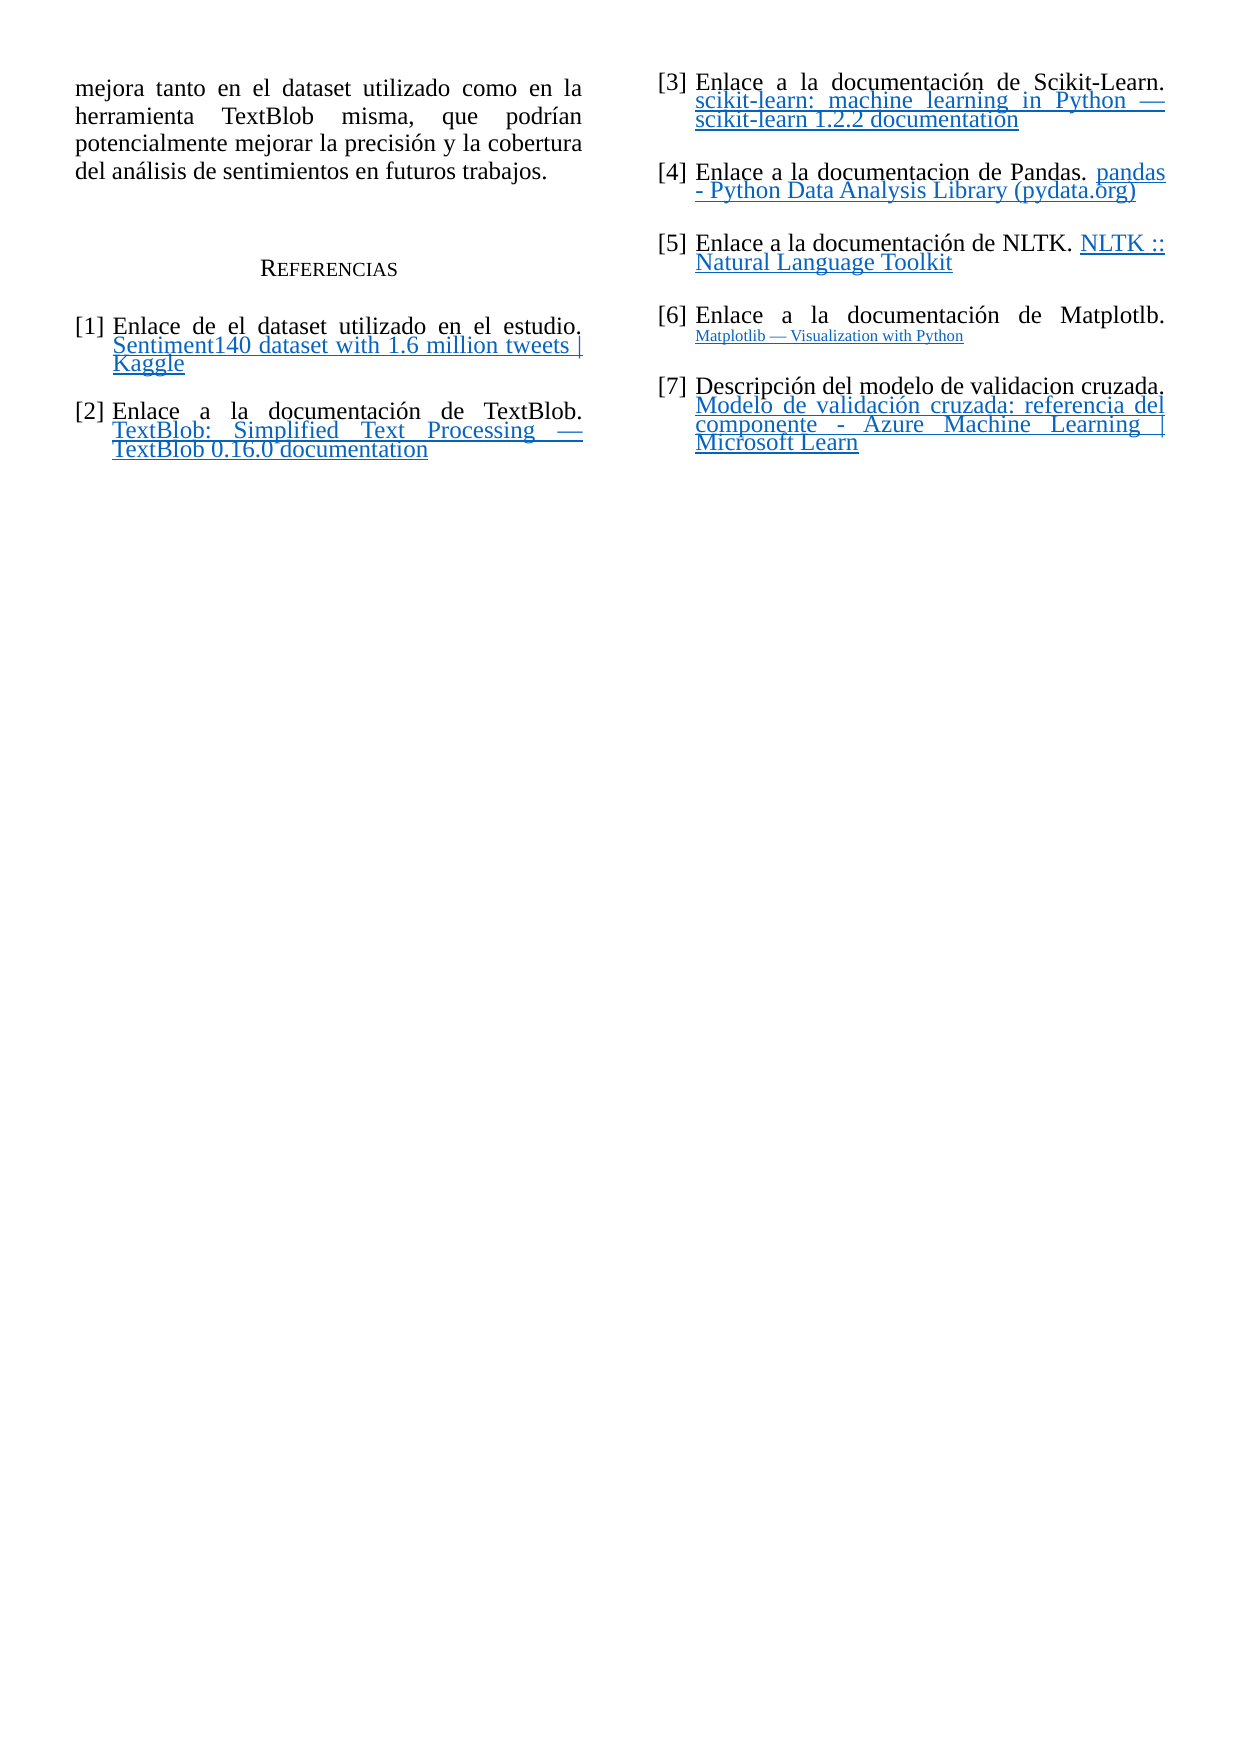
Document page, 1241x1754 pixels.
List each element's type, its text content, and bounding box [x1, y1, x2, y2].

list Descripción del modelo de validacion cruzada. Modelo de validación cruzada: referencia del componente - Azure Machine Learning | Microsoft Learn [658, 379, 1165, 454]
list Enlace a la documentación de Scikit-Learn. scikit-learn: machine learning in Python — scikit-learn 1.2.2 documentation [658, 75, 1165, 131]
subtitle Referencias [75, 253, 583, 282]
list Enlace a la documentacion de Pandas. pandas - Python Data Analysis Library (pydata.org) [658, 165, 1165, 203]
text mejora tanto en el dataset utilizado como en la herramienta TextBlob misma, que podrían potencialmente mejorar la precisión y la cobertura del análisis de sentimientos en futuros trabajos. [75, 75, 583, 184]
list Enlace a la documentación de Matplotlb. Matplotlib — Visualization with Python [658, 308, 1165, 346]
list Enlace a la documentación de TextBlob. TextBlob: Simplified Text Processing — TextBlob 0.16.0 documentation [75, 405, 583, 461]
list Enlace a la documentación de NLTK. NLTK :: Natural Language Toolkit [658, 237, 1165, 274]
list Enlace de el dataset utilizado en el estudio. Sentiment140 dataset with 1.6 million tweets | Kaggle [75, 319, 583, 376]
